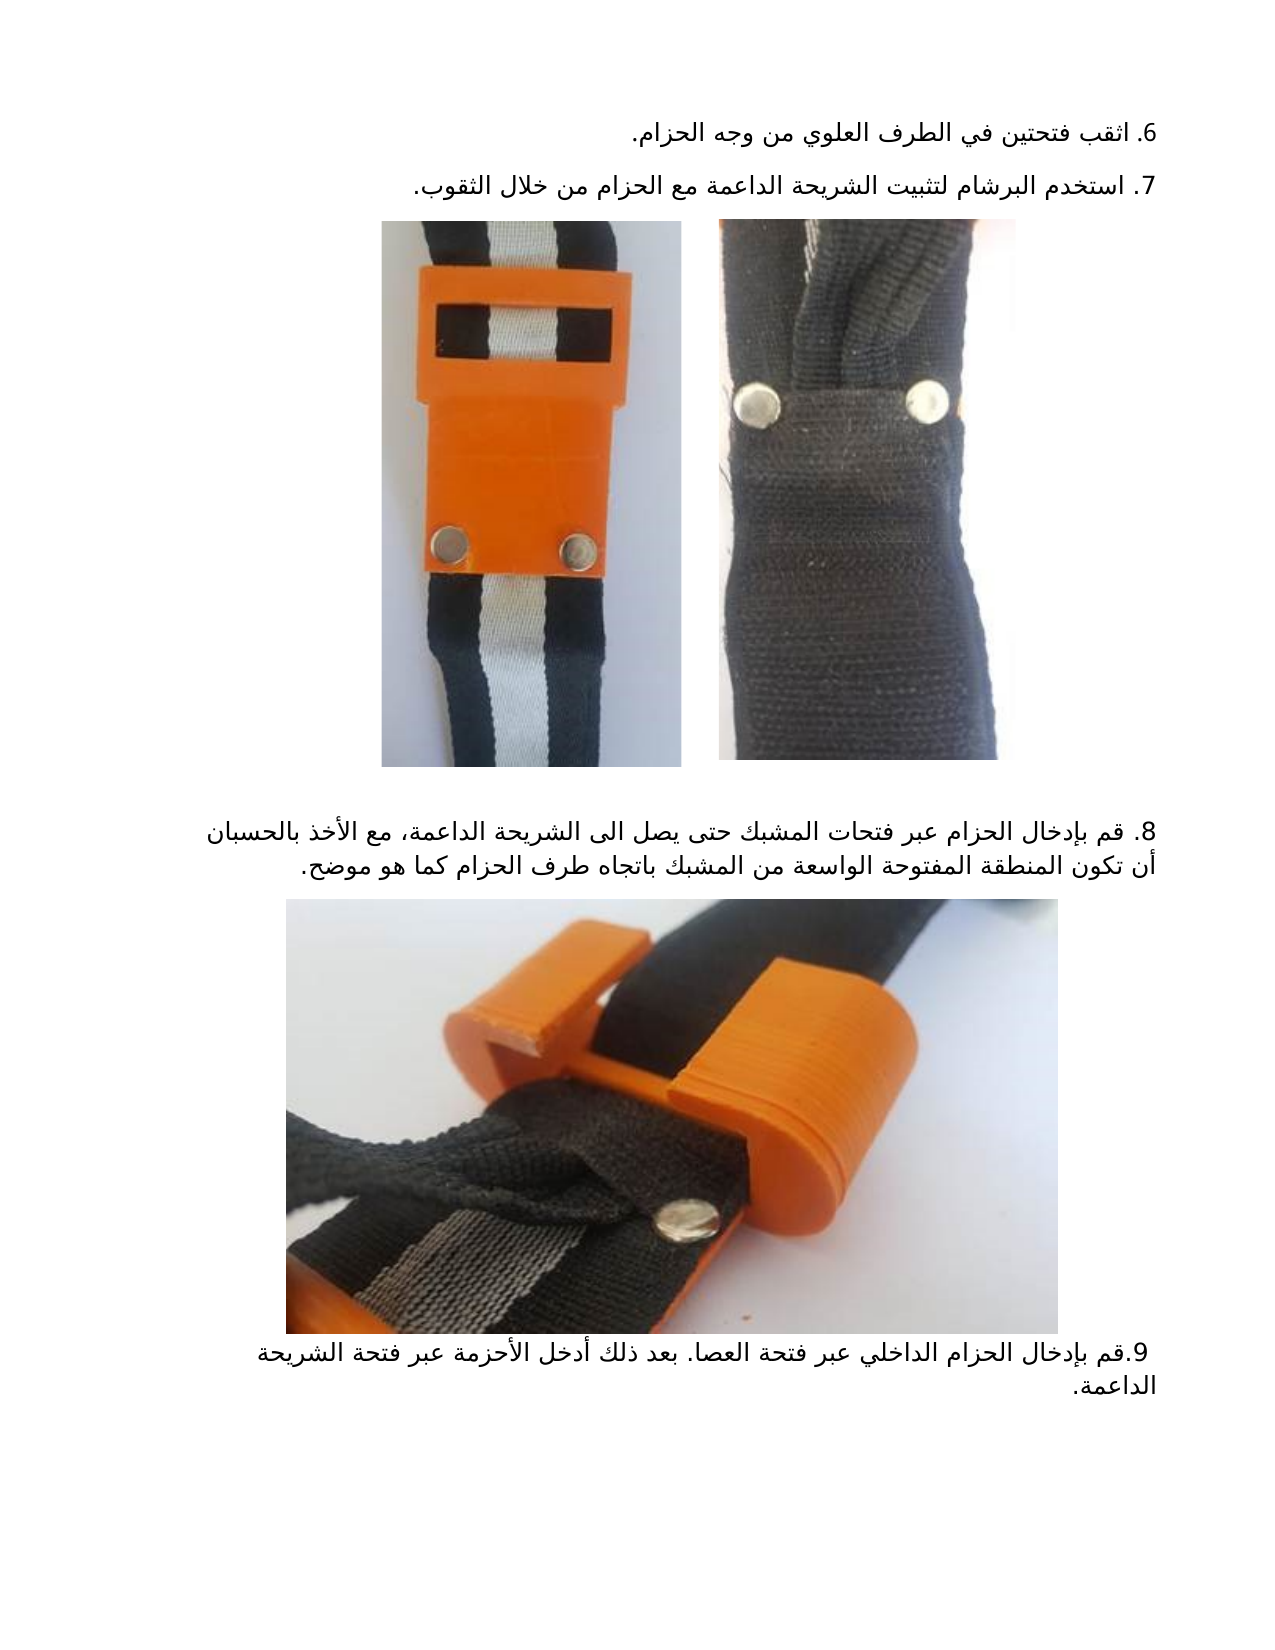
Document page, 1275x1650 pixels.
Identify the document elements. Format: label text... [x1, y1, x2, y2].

text 8. قم بإدخال الحزام عبر فتحات المشبك حتى يصل الى الشريحة الداعمة، مع الأخذ بالحسبان أن تكون المنطقة المفتوحة الواسعة من المشبك باتجاه طرف الحزام كما هو موضح. [201, 817, 1157, 880]
picture [286, 899, 1058, 1334]
picture [718, 219, 1016, 760]
text 6. اثقب فتحتين في الطرف العلوي من وجه الحزام. [201, 118, 1157, 152]
text 7. استخدم البرشام لتثبيت الشريحة الداعمة مع الحزام من خلال الثقوب. [201, 171, 1157, 200]
text 9.قم بإدخال الحزام الداخلي عبر فتحة العصا. بعد ذلك أدخل الأحزمة عبر فتحة الشريحة الداعمة. [201, 899, 1157, 1401]
picture [381, 221, 682, 767]
